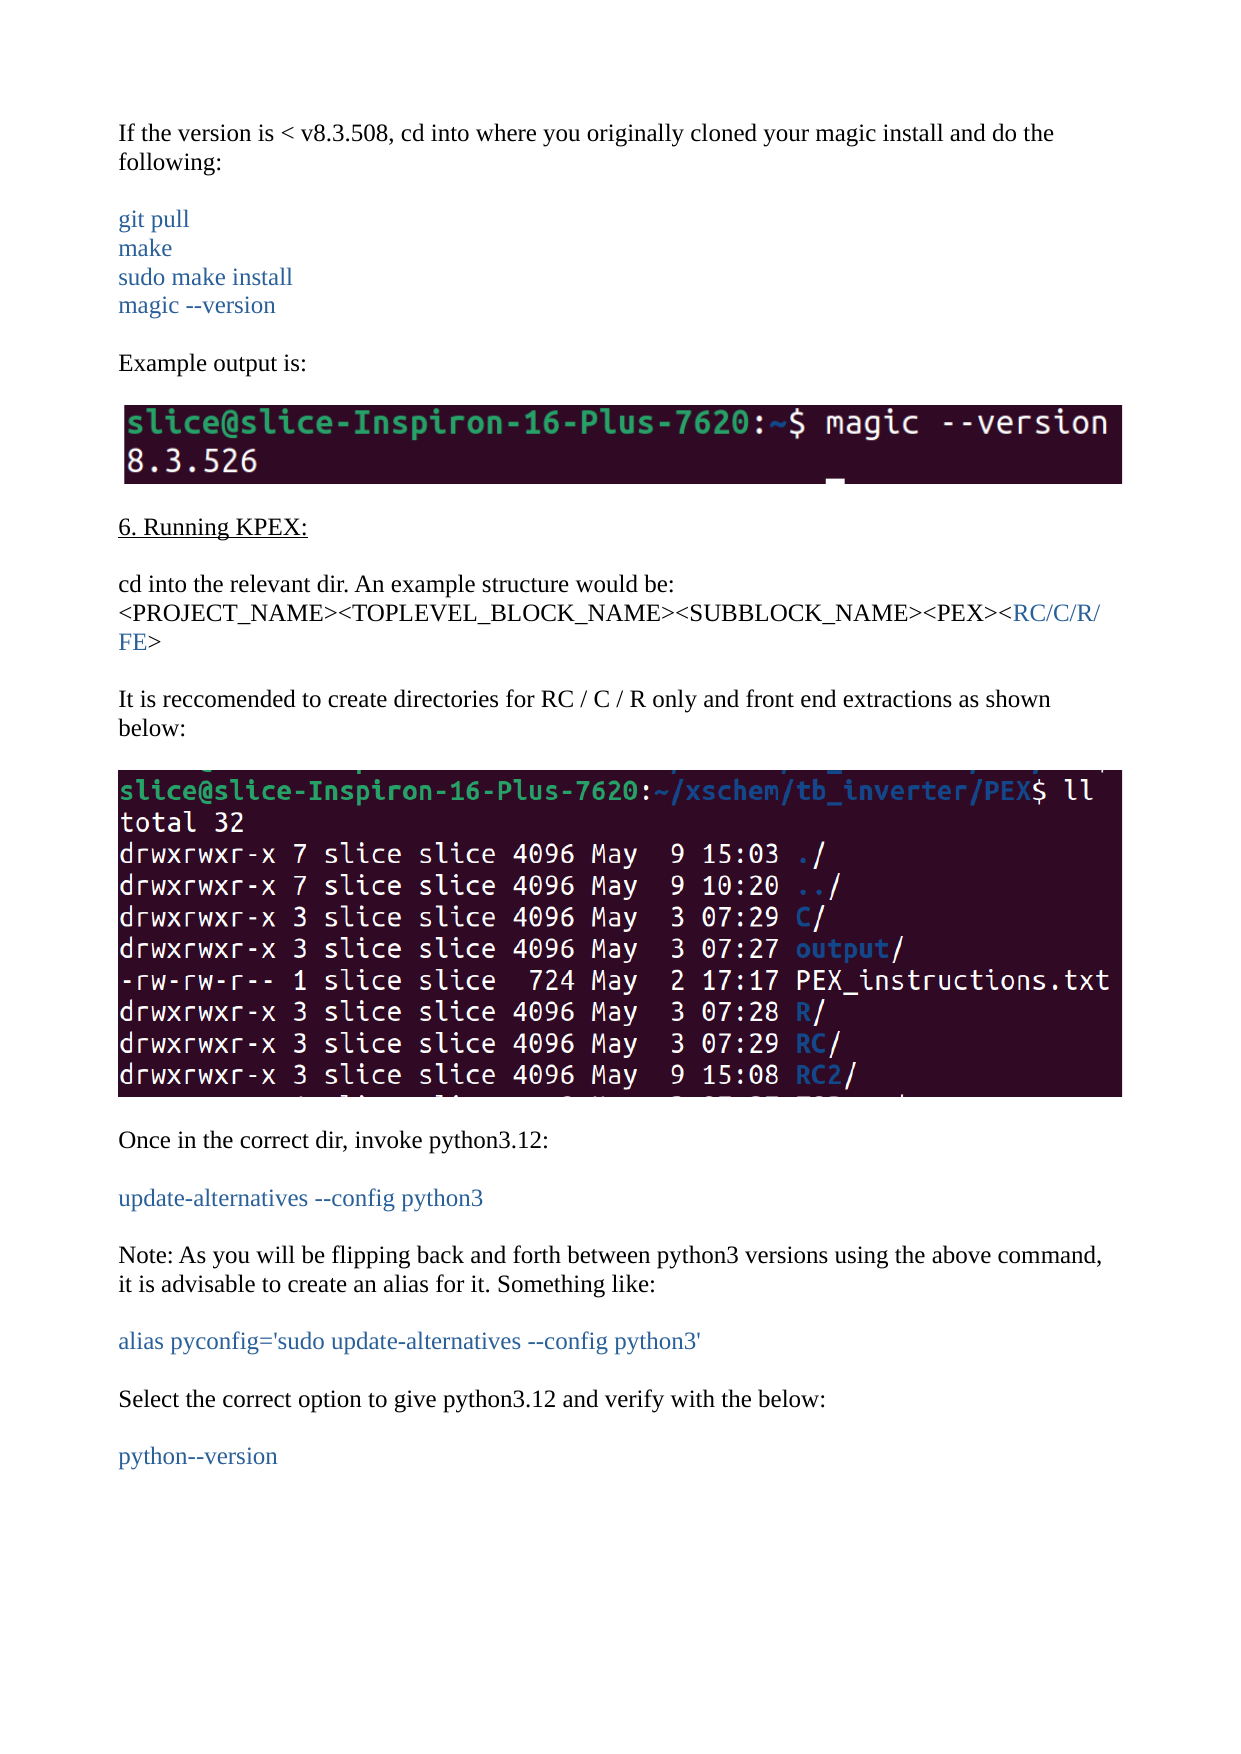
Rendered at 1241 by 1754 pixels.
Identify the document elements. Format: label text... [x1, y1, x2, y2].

picture [118, 405, 1123, 484]
text git pull [118, 204, 1122, 233]
text magic --version [118, 291, 1122, 319]
text Note: As you will be flipping back and forth between python3 versions using the above command, it is advisable to create an alias for it. Something like: [118, 1240, 1122, 1298]
text Select the correct option to give python3.12 and verify with the below: [118, 1384, 1122, 1413]
text Example output is: [118, 348, 1122, 377]
text alias pyconfig='sudo update-alternatives --config python3' [118, 1326, 1122, 1355]
text 6. Running KPEX: [118, 512, 1122, 541]
picture [118, 770, 1123, 1097]
text sudo make install [118, 262, 1122, 291]
text If the version is < v8.3.508, cd into where you originally cloned your magic install and do the following: [118, 118, 1122, 176]
text python--version [118, 1441, 1122, 1470]
text It is reccomended to create directories for RC / C / R only and front end extractions as shown below: [118, 684, 1122, 742]
text Once in the correct dir, invoke python3.12: [118, 1125, 1122, 1154]
text <PROJECT_NAME><TOPLEVEL_BLOCK_NAME><SUBBLOCK_NAME><PEX><RC/C/R/FE> [118, 598, 1122, 656]
text update-alternatives --config python3 [118, 1183, 1122, 1211]
text make [118, 233, 1122, 262]
text cd into the relevant dir. An example structure would be: [118, 569, 1122, 598]
